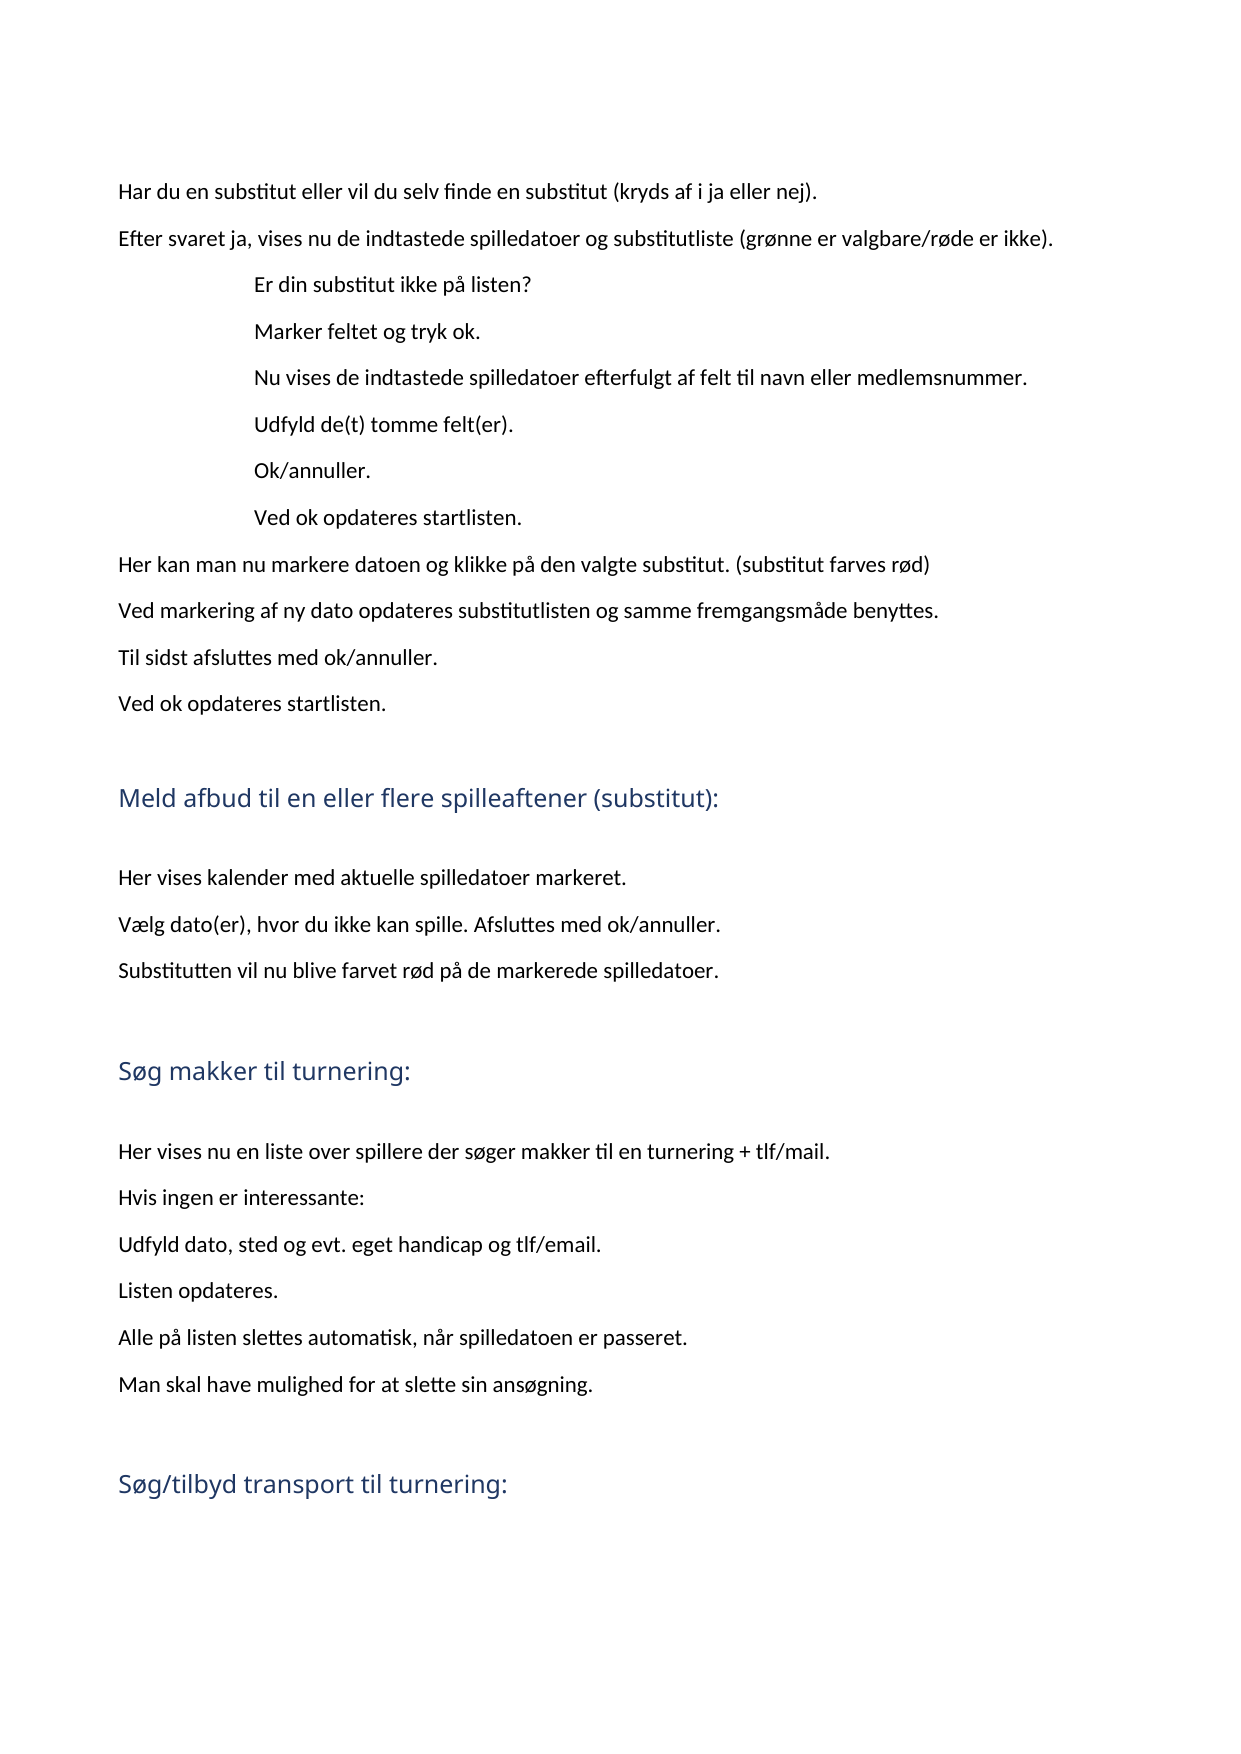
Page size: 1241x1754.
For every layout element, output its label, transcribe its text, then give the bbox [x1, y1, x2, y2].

text Alle på listen slettes automatisk, når spilledatoen er passeret. [118, 1323, 1122, 1351]
text Udfyld dato, sted og evt. eget handicap og tlf/email. [118, 1230, 1122, 1258]
text Her kan man nu markere datoen og klikke på den valgte substitut. (substitut farves rød) [118, 550, 1122, 578]
text Her vises nu en liste over spillere der søger makker til en turnering + tlf/mail. [118, 1137, 1122, 1165]
text Til sidst afsluttes med ok/annuller. [118, 643, 1122, 671]
text Efter svaret ja, vises nu de indtastede spilledatoer og substitutliste (grønne er valgbare/røde er ikke). [118, 224, 1122, 252]
subtitle Meld afbud til en eller flere spilleaftener (substitut): [118, 781, 1122, 815]
text Hvis ingen er interessante: [118, 1183, 1122, 1211]
subtitle Søg makker til turnering: [118, 1054, 1122, 1088]
text Er din substitut ikke på listen? [118, 270, 1122, 298]
text Her vises kalender med aktuelle spilledatoer markeret. [118, 863, 1122, 892]
text Substitutten vil nu blive farvet rød på de markerede spilledatoer. [118, 957, 1122, 985]
text Ved ok opdateres startlisten. [118, 503, 1122, 531]
text Vælg dato(er), hvor du ikke kan spille. Afsluttes med ok/annuller. [118, 910, 1122, 938]
subtitle Søg/tilbyd transport til turnering: [118, 1467, 1122, 1501]
text Ved ok opdateres startlisten. [118, 689, 1122, 717]
text Listen opdateres. [118, 1277, 1122, 1304]
text Ok/annuller. [118, 457, 1122, 484]
text Nu vises de indtastede spilledatoer efterfulgt af felt til navn eller medlemsnummer. [118, 363, 1122, 391]
text Marker feltet og tryk ok. [118, 317, 1122, 345]
text Har du en substitut eller vil du selv finde en substitut (kryds af i ja eller nej). [118, 177, 1122, 205]
text Ved markering af ny dato opdateres substitutlisten og samme fremgangsmåde benyttes. [118, 596, 1122, 624]
text Udfyld de(t) tomme felt(er). [118, 410, 1122, 438]
text Man skal have mulighed for at slette sin ansøgning. [118, 1370, 1122, 1398]
